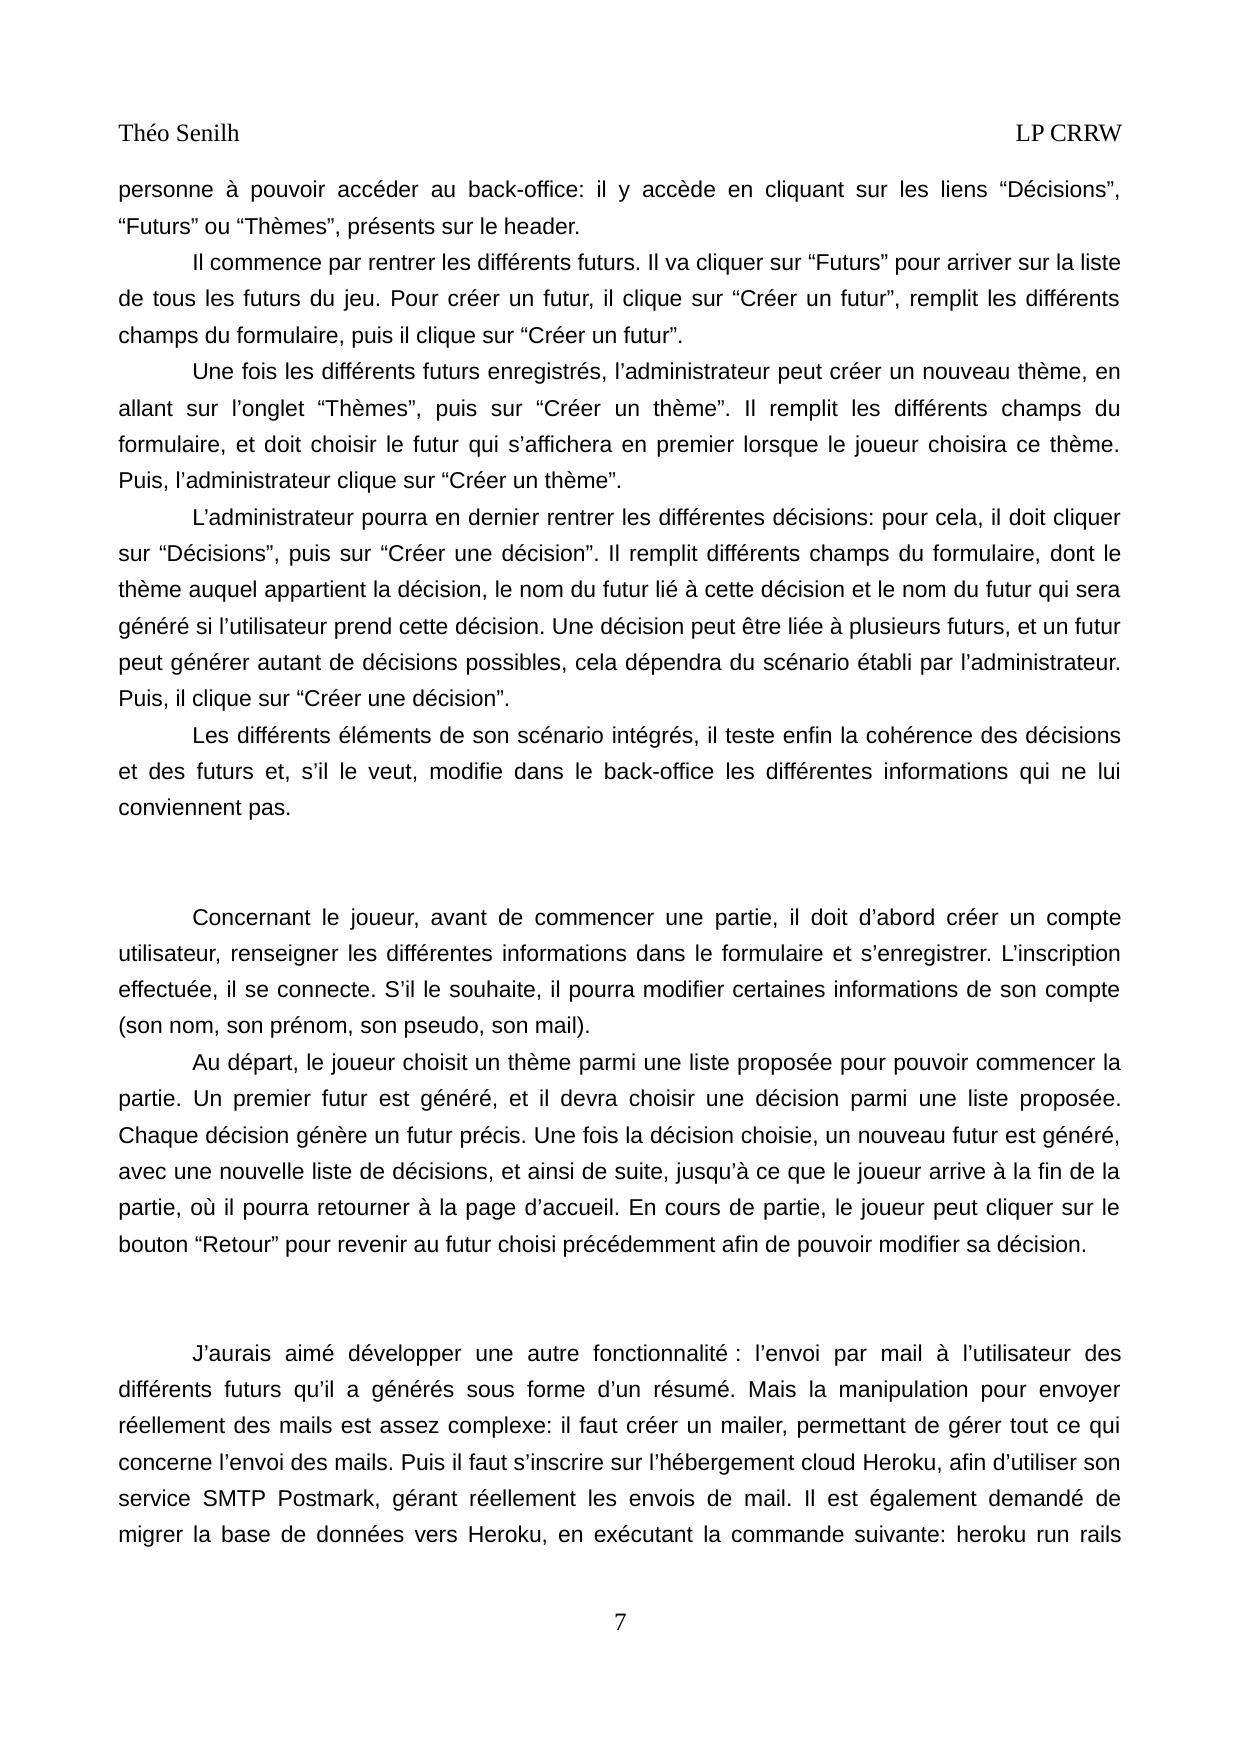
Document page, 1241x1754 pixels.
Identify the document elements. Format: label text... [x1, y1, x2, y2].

text Au départ, le joueur choisit un thème parmi une liste proposée pour pouvoir commencer la partie. Un premier futur est généré, et il devra choisir une décision parmi une liste proposée. Chaque décision génère un futur précis. Une fois la décision choisie, un nouveau futur est généré, avec une nouvelle liste de décisions, et ainsi de suite, jusqu’à ce que le joueur arrive à la fin de la partie, où il pourra retourner à la page d’accueil. En cours de partie, le joueur peut cliquer sur le bouton “Retour” pour revenir au futur choisi précédemment afin de pouvoir modifier sa décision. [118, 1049, 1122, 1257]
text Il commence par rentrer les différents futurs. Il va cliquer sur “Futurs” pour arriver sur la liste de tous les futurs du jeu. Pour créer un futur, il clique sur “Créer un futur”, remplit les différents champs du formulaire, puis il clique sur “Créer un futur”. [118, 249, 1122, 348]
text L’administrateur pourra en dernier rentrer les différentes décisions: pour cela, il doit cliquer sur “Décisions”, puis sur “Créer une décision”. Il remplit différents champs du formulaire, dont le thème auquel appartient la décision, le nom du futur lié à cette décision et le nom du futur qui sera généré si l’utilisateur prend cette décision. Une décision peut être liée à plusieurs futurs, et un futur peut générer autant de décisions possibles, cela dépendra du scénario établi par l’administrateur. Puis, il clique sur “Créer une décision”. [118, 503, 1122, 712]
text Concernant le joueur, avant de commencer une partie, il doit d’abord créer un compte utilisateur, renseigner les différentes informations dans le formulaire et s’enregistrer. L’inscription effectuée, il se connecte. S’il le souhaite, il pourra modifier certaines informations de son compte (son nom, son prénom, son pseudo, son mail). [118, 903, 1122, 1039]
text Une fois les différents futurs enregistrés, l’administrateur peut créer un nouveau thème, en allant sur l’onglet “Thèmes”, puis sur “Créer un thème”. Il remplit les différents champs du formulaire, et doit choisir le futur qui s’affichera en premier lorsque le joueur choisira ce thème. Puis, l’administrateur clique sur “Créer un thème”. [118, 358, 1122, 493]
text J’aurais aimé développer une autre fonctionnalité : l’envoi par mail à l’utilisateur des différents futurs qu’il a générés sous forme d’un résumé. Mais la manipulation pour envoyer réellement des mails est assez complexe: il faut créer un mailer, permettant de gérer tout ce qui concerne l’envoi des mails. Puis il faut s’inscrire sur l’hébergement cloud Heroku, afin d’utiliser son service SMTP Postmark, gérant réellement les envois de mail. Il est également demandé de migrer la base de données vers Heroku, en exécutant la commande suivante: heroku run rails [118, 1340, 1122, 1548]
text personne à pouvoir accéder au back-office: il y accède en cliquant sur les liens “Décisions”, “Futurs” ou “Thèmes”, présents sur le header. [118, 176, 1122, 239]
text Les différents éléments de son scénario intégrés, il teste enfin la cohérence des décisions et des futurs et, s’il le veut, modifie dans le back-office les différentes informations qui ne lui conviennent pas. [118, 722, 1122, 821]
